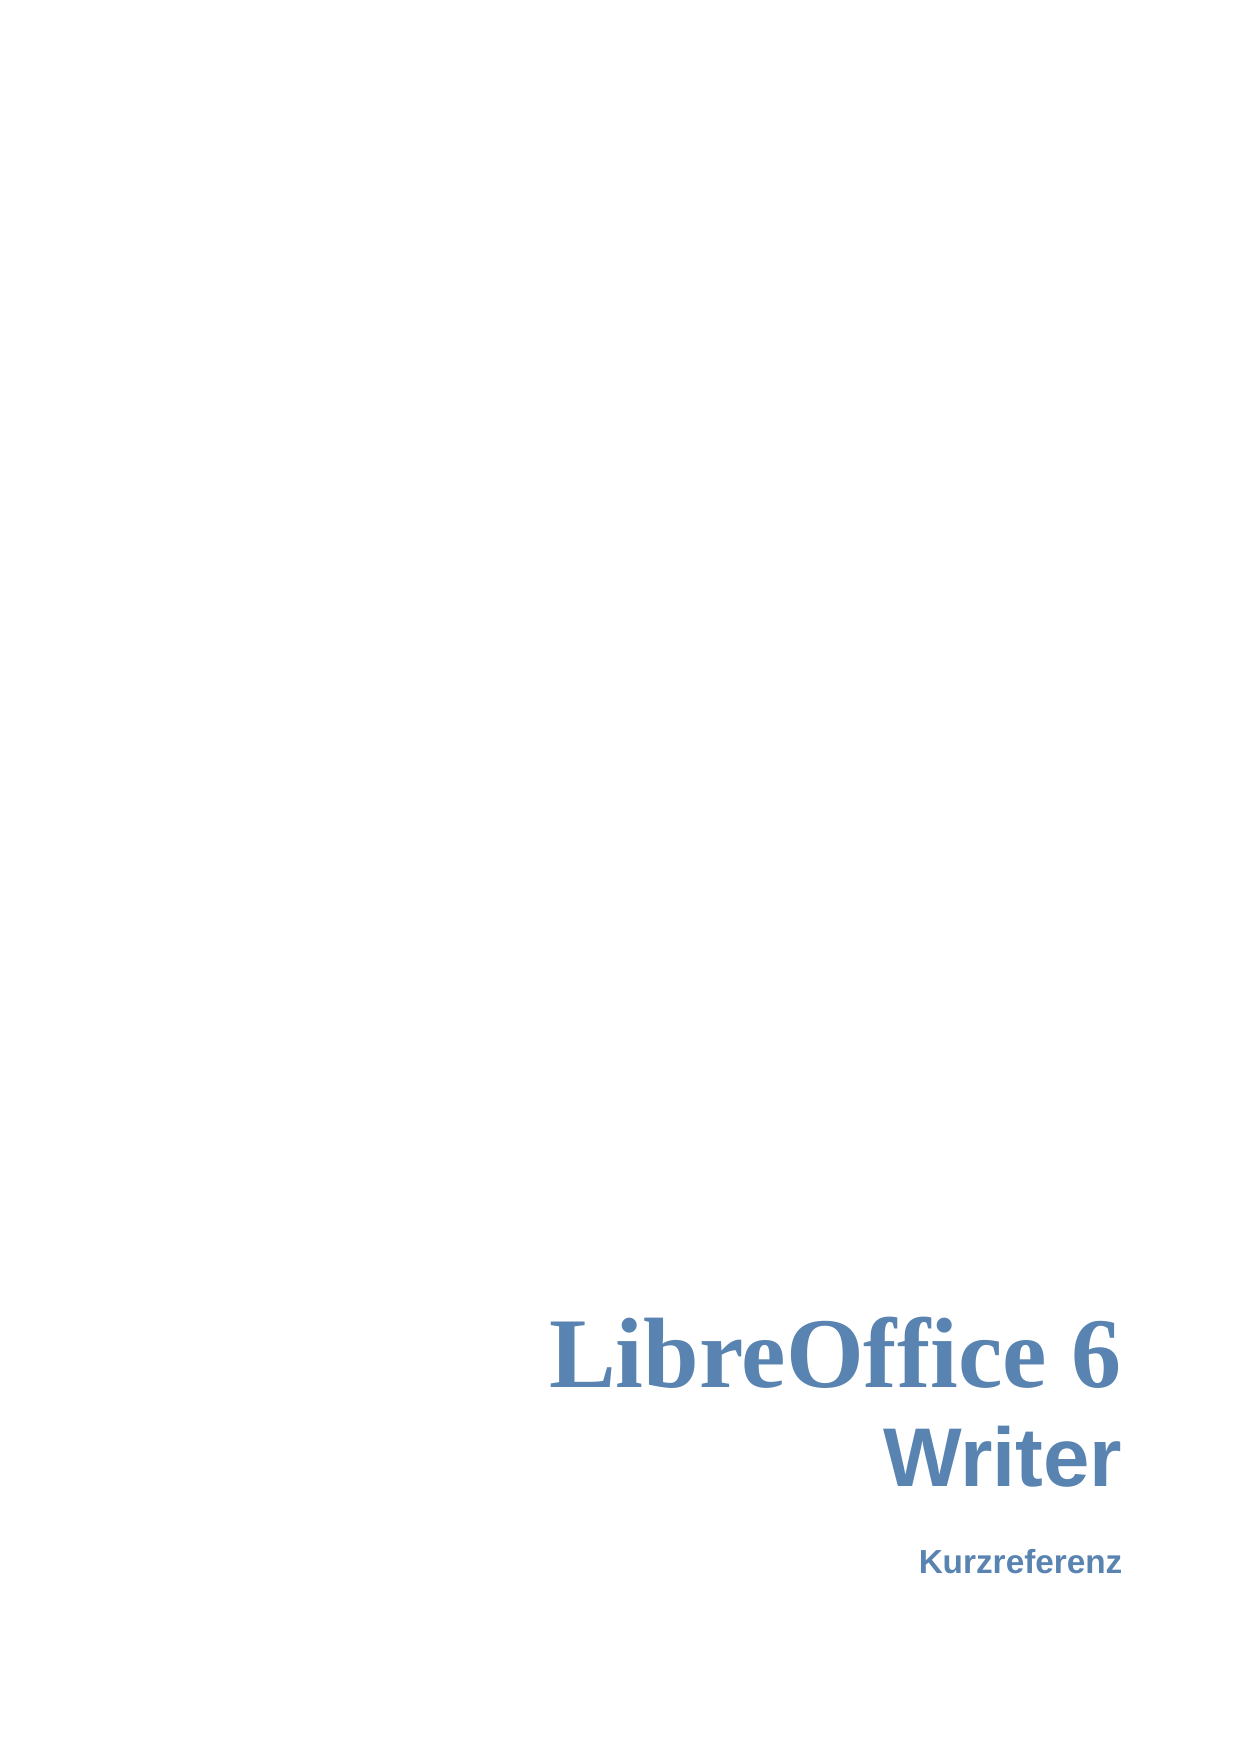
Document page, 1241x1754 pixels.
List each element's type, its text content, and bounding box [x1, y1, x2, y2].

title LibreOffice 6 Writer [118, 1293, 1122, 1504]
title Kurzreferenz [118, 1542, 1122, 1580]
